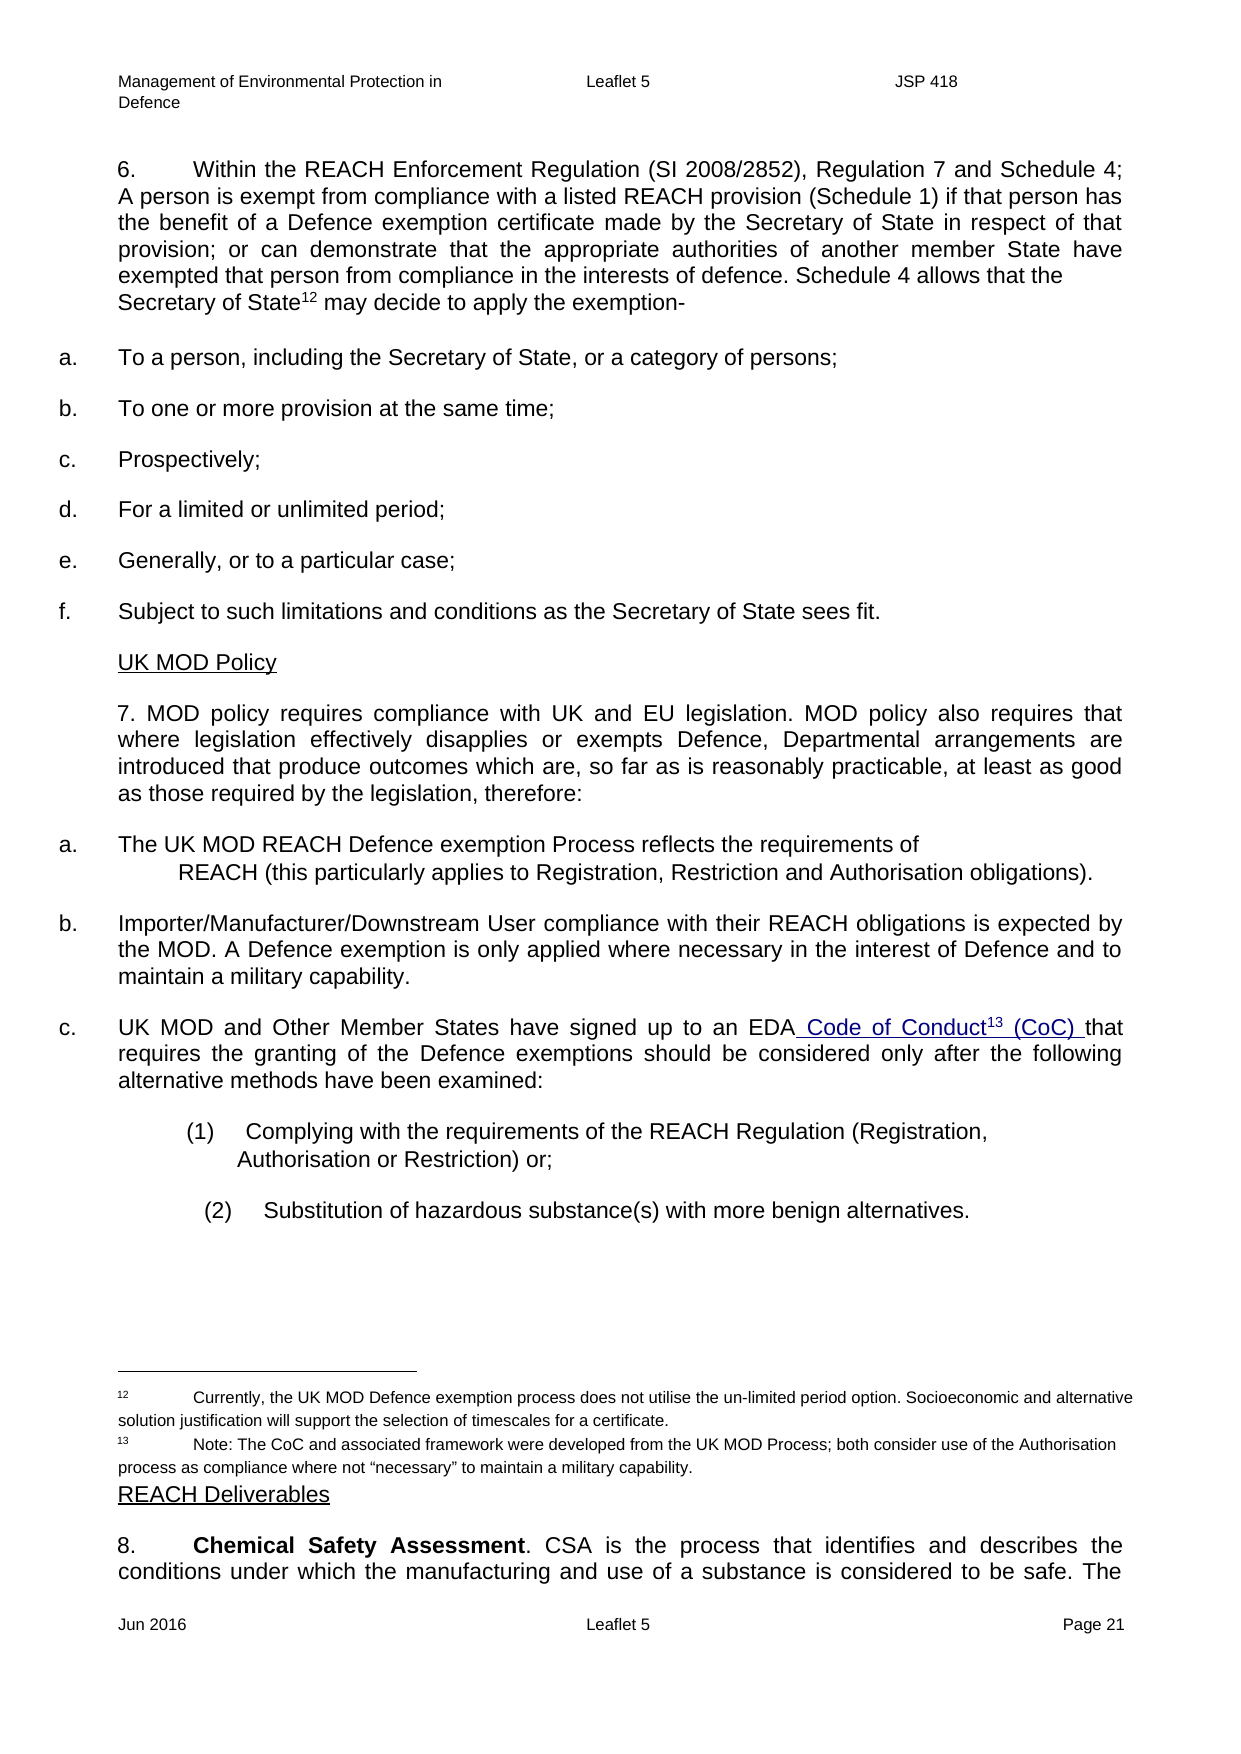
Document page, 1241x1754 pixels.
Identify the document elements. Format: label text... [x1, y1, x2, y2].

list Importer/Manufacturer/Downstream User compliance with their REACH obligations is expected by the MOD. A Defence exemption is only applied where necessary in the interest of Defence and to maintain a military capability. [59, 909, 1123, 989]
list Note: The CoC and associated framework were developed from the UK MOD Process; both consider use of the Authorisation process as compliance where not “necessary” to maintain a military capability. [117, 1434, 1137, 1477]
subtitle UK MOD Policy [117, 649, 1170, 675]
text Authorisation or Restriction) or; [237, 1146, 1123, 1173]
text REACH (this particularly applies to Registration, Restriction and Authorisation obligations). [178, 859, 1123, 885]
list Within the REACH Enforcement Regulation (SI 2008/2852), Regulation 7 and Schedule 4; A person is exempt from compliance with a listed REACH provision (Schedule 1) if that person has the benefit of a Defence exemption certificate made by the Secretary of State in respect of that provision; or can demonstrate that the appropriate authorities of another member State have exempted that person from compliance in the interests of defence. Schedule 4 allows that the [117, 156, 1123, 289]
list Complying with the requirements of the REACH Regulation (Registration, [59, 1118, 1122, 1144]
list UK MOD and Other Member States have signed up to an EDA Code of Conduct13 (CoC) that requires the granting of the Defence exemptions should be considered only after the following alternative methods have been examined: [59, 1014, 1123, 1093]
list Currently, the UK MOD Defence exemption process does not utilise the un-limited period option. Socioeconomic and alternative solution justification will support the selection of timescales for a certificate. [117, 1388, 1137, 1430]
list Generally, or to a particular case; [59, 547, 1123, 573]
subtitle REACH Deliverables [117, 1481, 1170, 1507]
list Subject to such limitations and conditions as the Secretary of State sees fit. [59, 598, 1123, 624]
list The UK MOD REACH Defence exemption Process reflects the requirements of [59, 831, 1123, 857]
list For a limited or unlimited period; [59, 496, 1123, 523]
text Secretary of State12 may decide to apply the exemption- [117, 289, 1123, 315]
list Substitution of hazardous substance(s) with more benign alternatives. [59, 1197, 1122, 1223]
list Chemical Safety Assessment. CSA is the process that identifies and describes the conditions under which the manufacturing and use of a substance is considered to be safe. The [117, 1532, 1123, 1584]
list To one or more provision at the same time; [59, 395, 1123, 421]
list Prospectively; [59, 446, 1123, 472]
list To a person, including the Secretary of State, or a category of persons; [59, 344, 1123, 370]
text 7. MOD policy requires compliance with UK and EU legislation. MOD policy also requires that where legislation effectively disapplies or exempts Defence, Departmental arrangements are introduced that produce outcomes which are, so far as is reasonably practicable, at least as good as those required by the legislation, therefore: [117, 700, 1123, 806]
